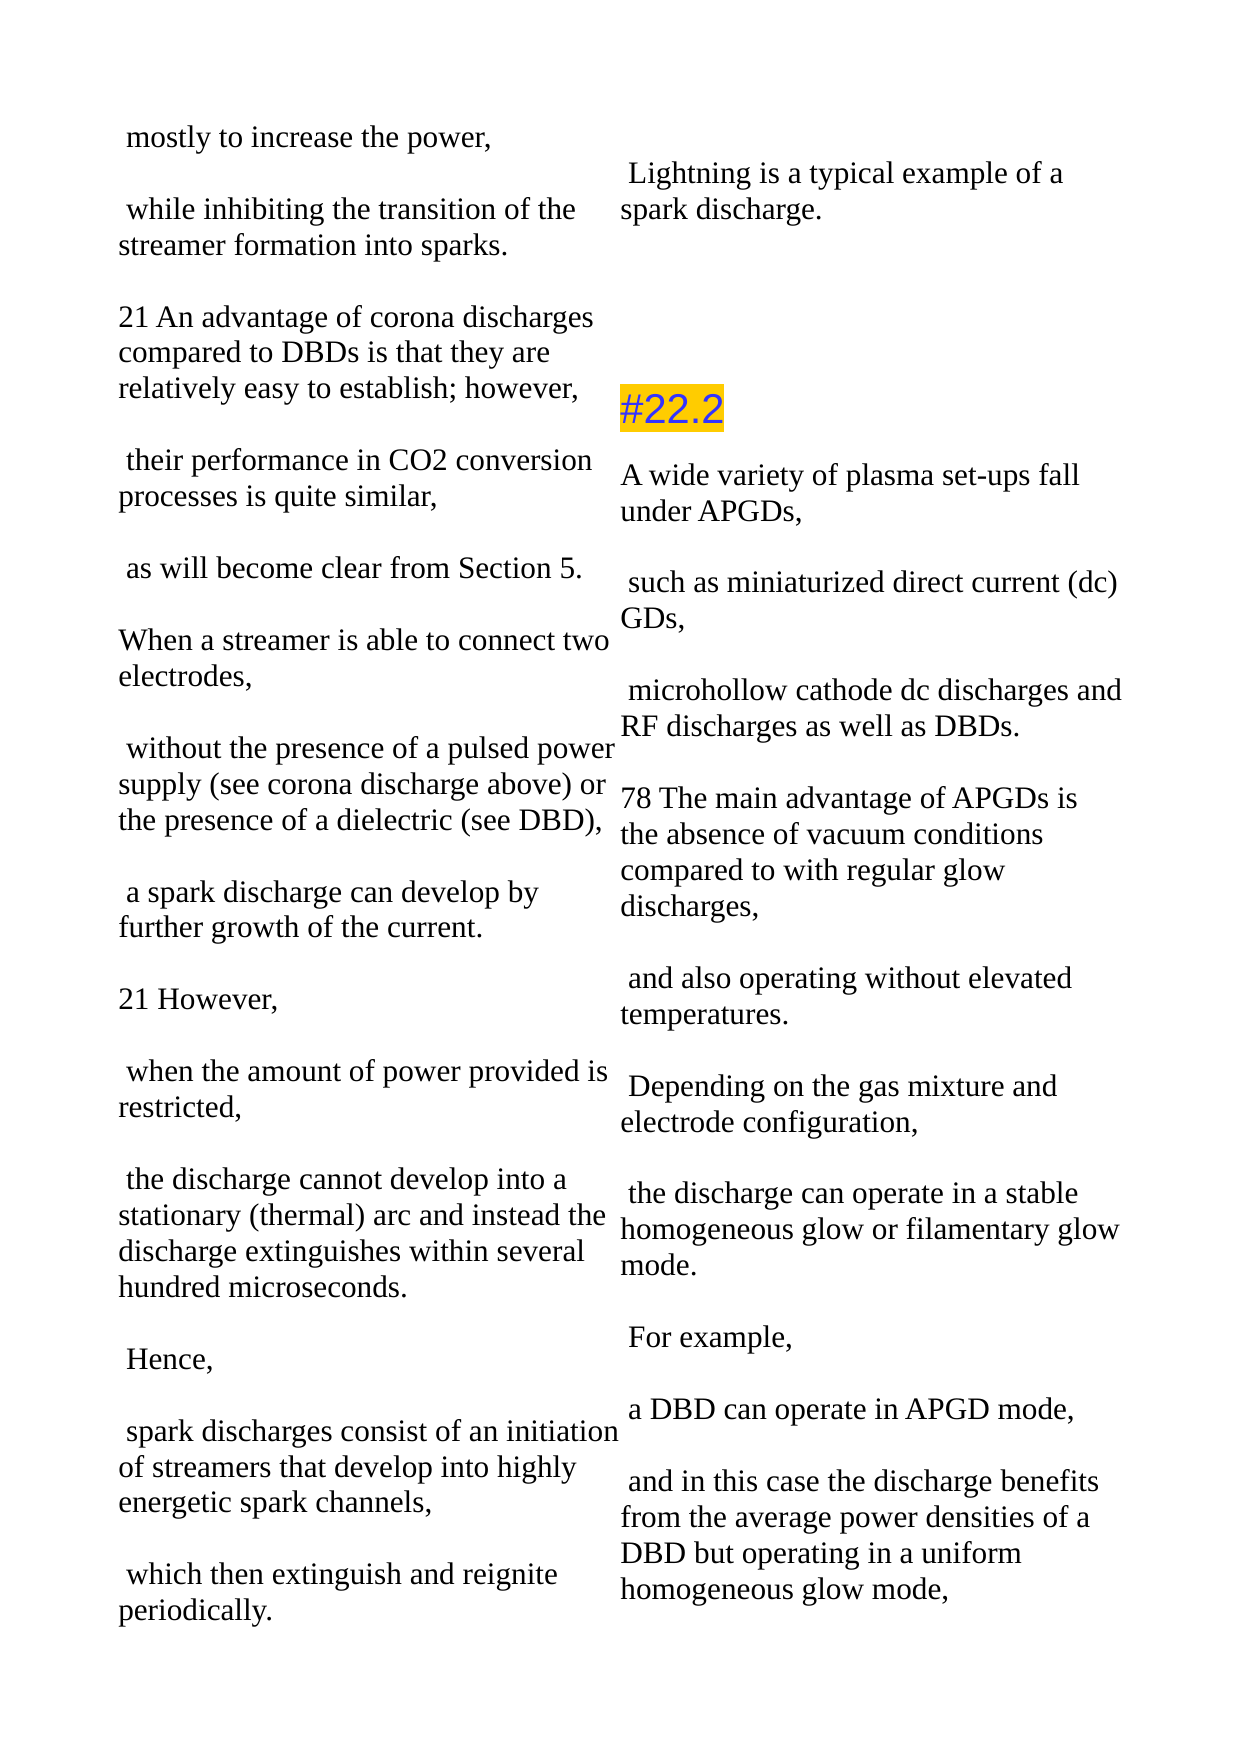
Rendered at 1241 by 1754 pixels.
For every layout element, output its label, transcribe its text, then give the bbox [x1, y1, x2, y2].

text and also operating without elevated temperatures. [620, 959, 1122, 1031]
text such as miniaturized direct current (dc) GDs, [620, 564, 1122, 636]
text a DBD can operate in APGD mode, [620, 1390, 1122, 1426]
text the discharge cannot develop into a stationary (thermal) arc and instead the discharge extinguishes within several hundred microseconds. [118, 1160, 620, 1304]
text as will become clear from Section 5. [118, 549, 620, 585]
text 21 However, [118, 981, 620, 1017]
text spark discharges consist of an initiation of streamers that develop into highly energetic spark channels, [118, 1412, 620, 1520]
text the discharge can operate in a stable homogeneous glow or filamentary glow mode. [620, 1175, 1122, 1282]
text #22.2 [620, 384, 1122, 432]
text and in this case the discharge benefits from the average power densities of a DBD but operating in a uniform homogeneous glow mode, [620, 1462, 1122, 1606]
text Depending on the gas mixture and electrode configuration, [620, 1067, 1122, 1139]
text A wide variety of plasma set-ups fall under APGDs, [620, 456, 1122, 528]
text microhollow cathode dc discharges and RF discharges as well as DBDs. [620, 672, 1122, 743]
text when the amount of power provided is restricted, [118, 1052, 620, 1124]
text without the presence of a pulsed power supply (see corona discharge above) or the presence of a dielectric (see DBD), [118, 729, 620, 837]
text 78 The main advantage of APGDs is the absence of vacuum conditions compared to with regular glow discharges, [620, 779, 1122, 923]
text When a streamer is able to connect two electrodes, [118, 621, 620, 693]
text Hence, [118, 1340, 620, 1376]
text mostly to increase the power, [118, 118, 620, 154]
text which then extinguish and reignite periodically. [118, 1556, 620, 1627]
text while inhibiting the transition of the streamer formation into sparks. [118, 190, 620, 262]
text their performance in CO2 conversion processes is quite similar, [118, 442, 620, 513]
text 21 An advantage of corona discharges compared to DBDs is that they are relatively easy to establish; however, [118, 298, 620, 406]
text a spark discharge can develop by further growth of the current. [118, 873, 620, 945]
text For example, [620, 1318, 1122, 1354]
text Lightning is a typical example of a spark discharge. [620, 154, 1122, 226]
